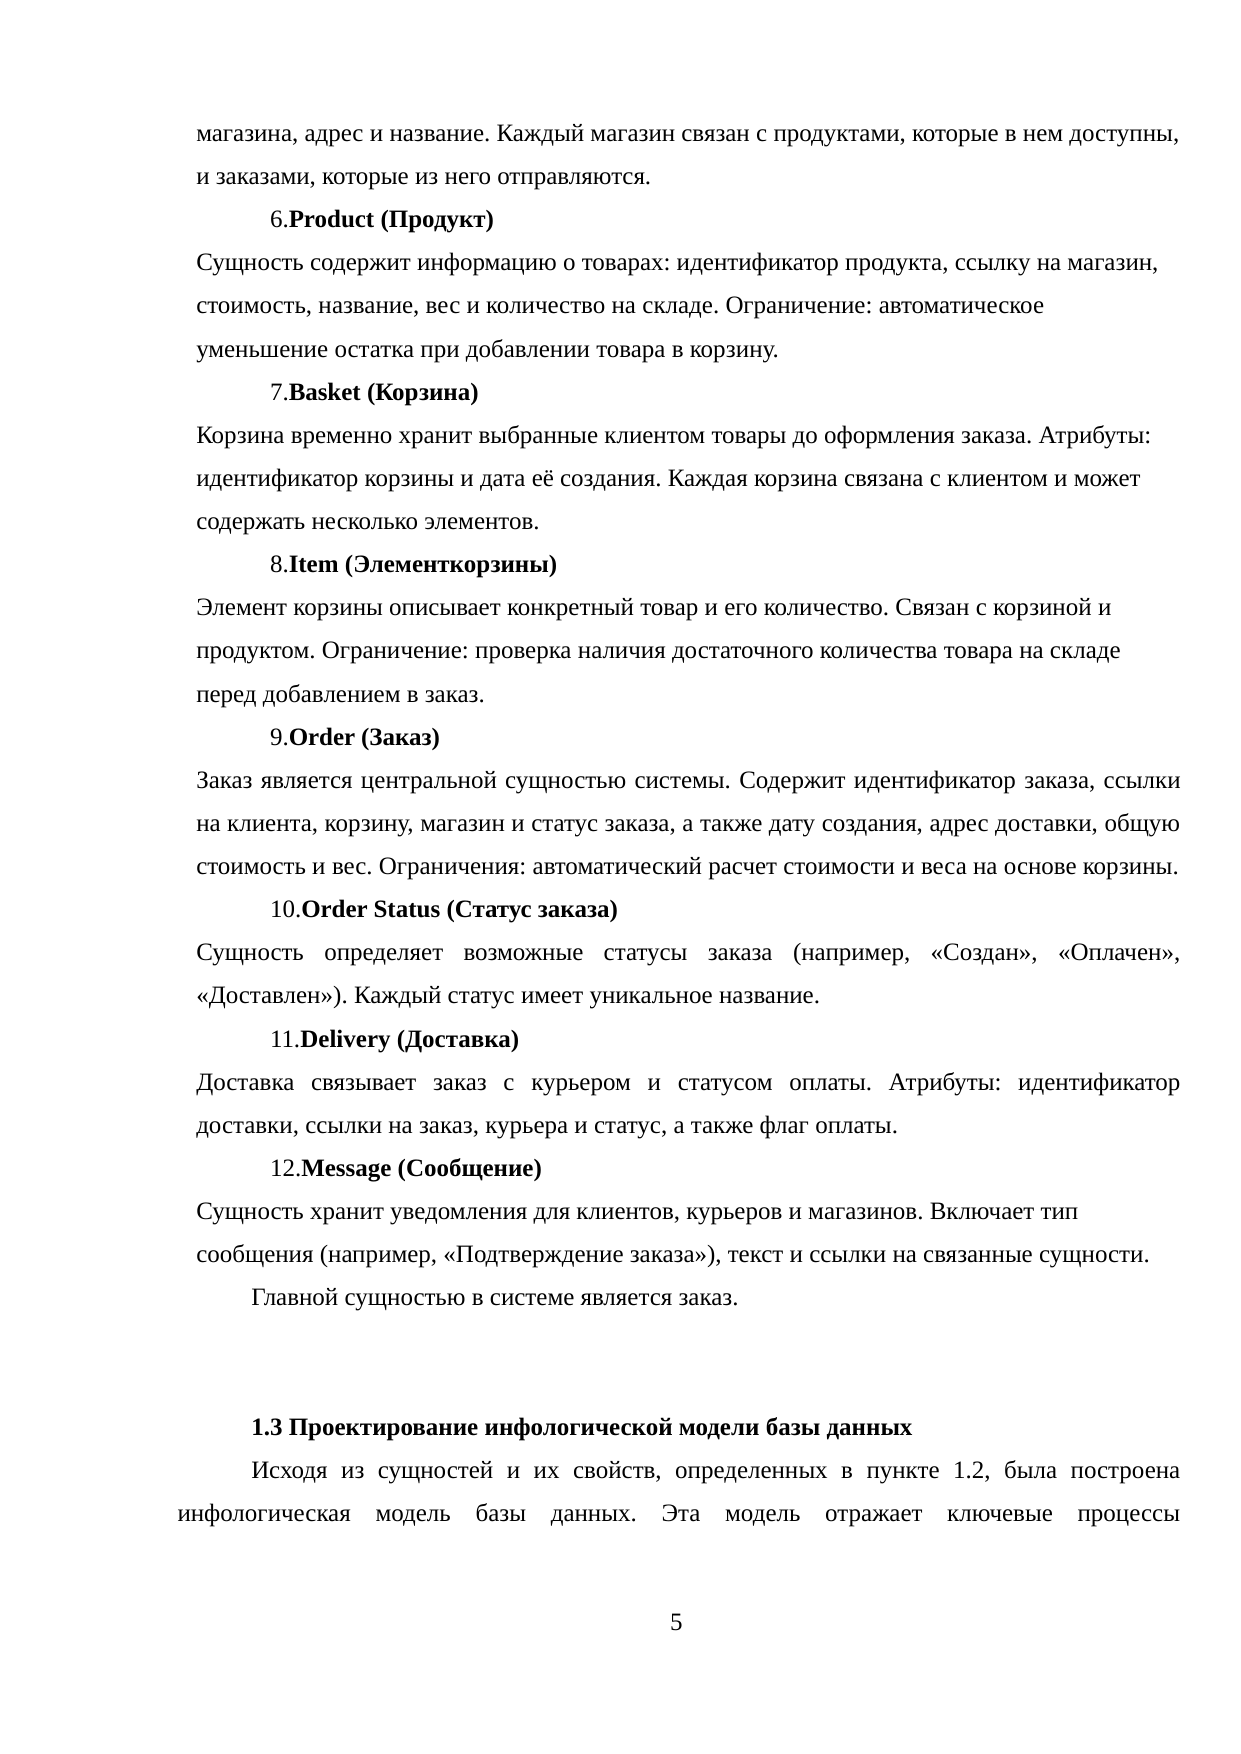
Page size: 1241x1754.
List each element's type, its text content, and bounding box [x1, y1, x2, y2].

list Order Status (Статус заказа) [177, 894, 1181, 923]
text Главной сущностью в системе является заказ. [177, 1282, 1181, 1311]
list Basket (Корзина) Корзина временно хранит выбранные клиентом товары до оформления заказа. Атрибуты: идентификатор корзины и дата её создания. Каждая корзина связана с клиентом и может содержать несколько элементов. [177, 377, 1181, 535]
list Order (Заказ) [177, 722, 1181, 751]
text Исходя из сущностей и их свойств, определенных в пункте 1.2, была построена инфологическая модель базы данных. Эта модель отражает ключевые процессы [177, 1455, 1181, 1527]
list Delivery (Доставка) [177, 1024, 1181, 1052]
list Item (Элементкорзины) Элемент корзины описывает конкретный товар и его количество. Связан с корзиной и продуктом. Ограничение: проверка наличия достаточного количества товара на складе перед добавлением в заказ. [177, 549, 1181, 707]
list Доставка связывает заказ с курьером и статусом оплаты. Атрибуты: идентификатор доставки, ссылки на заказ, курьера и статус, а также флаг оплаты. [177, 1067, 1181, 1139]
list Message (Сообщение) Сущность хранит уведомления для клиентов, курьеров и магазинов. Включает тип сообщения (например, «Подтверждение заказа»), текст и ссылки на связанные сущности. [177, 1153, 1181, 1268]
list Сущность определяет возможные статусы заказа (например, «Создан», «Оплачен», «Доставлен»). Каждый статус имеет уникальное название. [177, 937, 1181, 1009]
text 1.3 Проектирование инфологической модели базы данных [177, 1412, 1181, 1441]
list Заказ является центральной сущностью системы. Содержит идентификатор заказа, ссылки на клиента, корзину, магазин и статус заказа, а также дату создания, адрес доставки, общую стоимость и вес. Ограничения: автоматический расчет стоимости и веса на основе корзины. [177, 765, 1181, 880]
list магазина, адрес и название. Каждый магазин связан с продуктами, которые в нем доступны, и заказами, которые из него отправляются. [177, 118, 1181, 190]
list Product (Продукт) Сущность содержит информацию о товарах: идентификатор продукта, ссылку на магазин, стоимость, название, вес и количество на складе. Ограничение: автоматическое уменьшение остатка при добавлении товара в корзину. [177, 204, 1181, 362]
